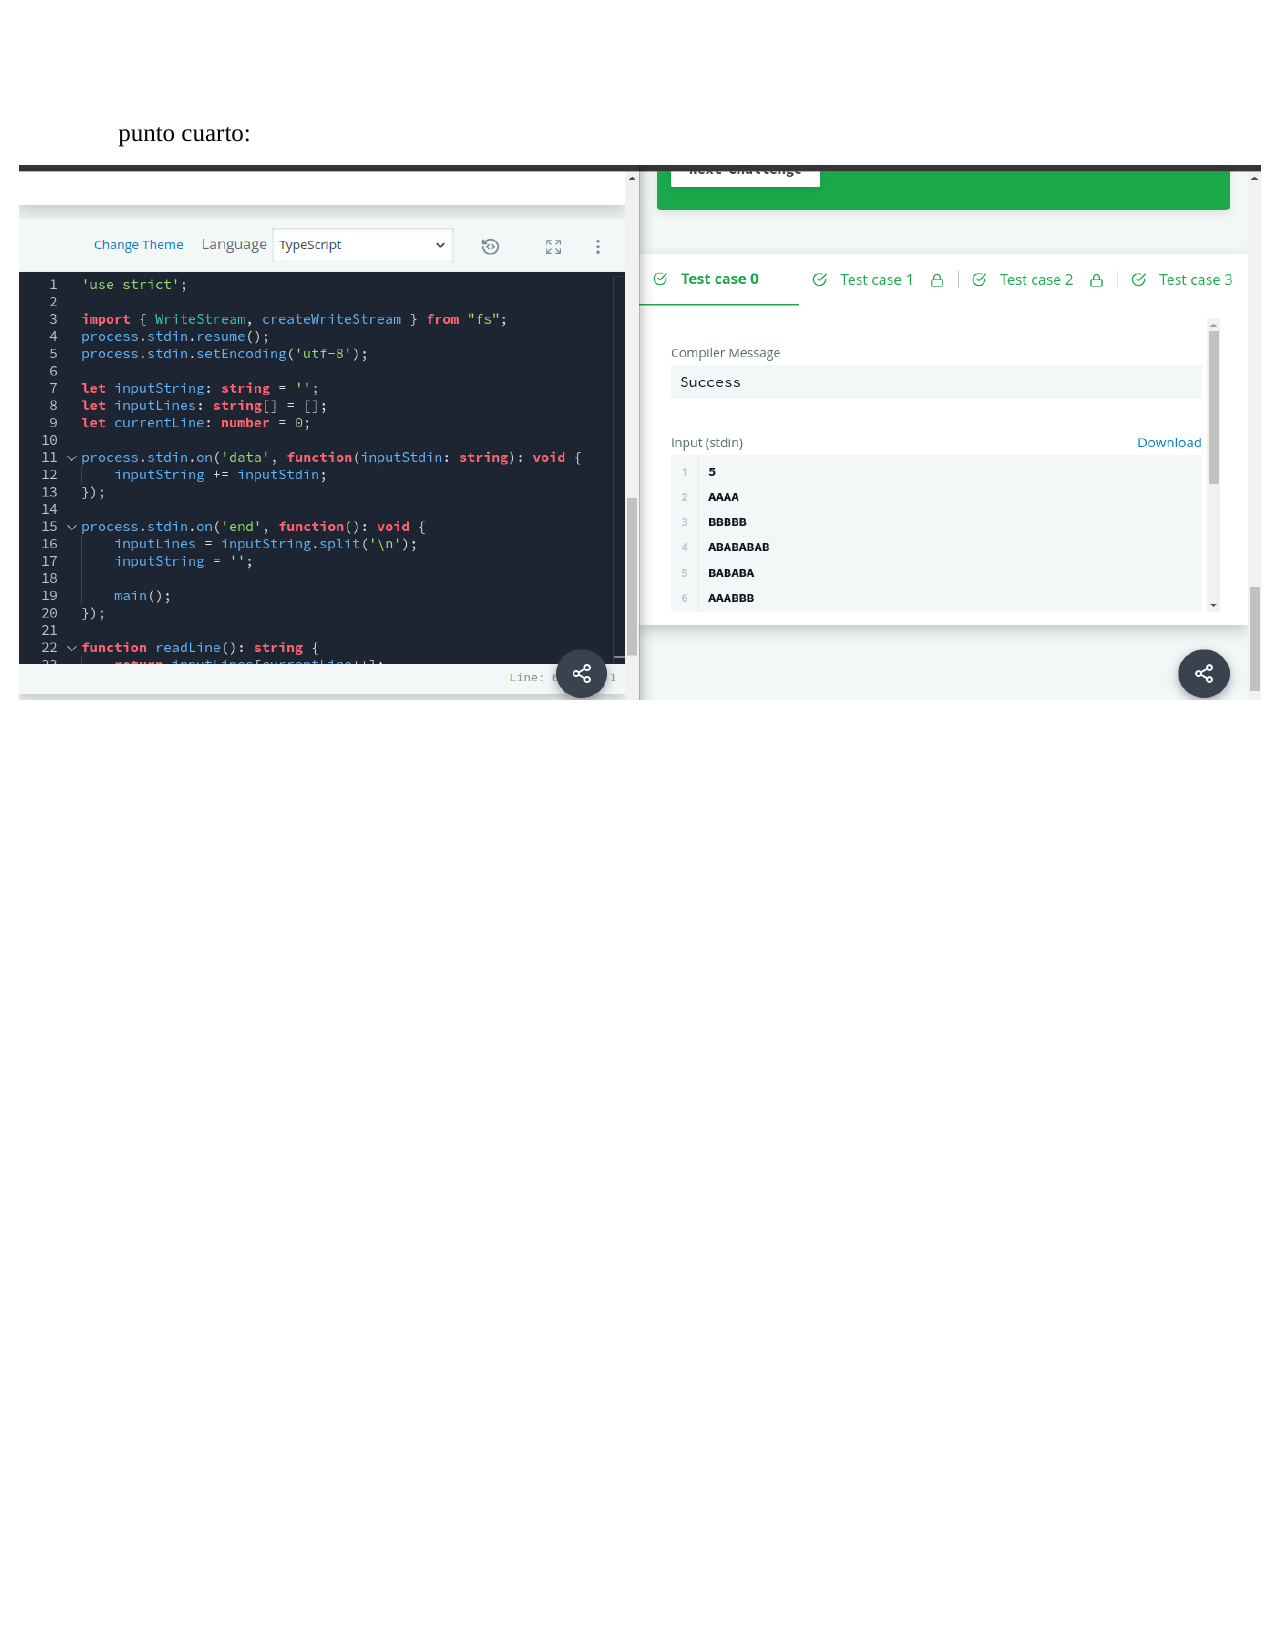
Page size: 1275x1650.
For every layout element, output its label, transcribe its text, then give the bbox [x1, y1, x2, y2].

text [118, 700, 1157, 786]
text punto cuarto: [118, 118, 1157, 165]
picture [19, 165, 1261, 700]
